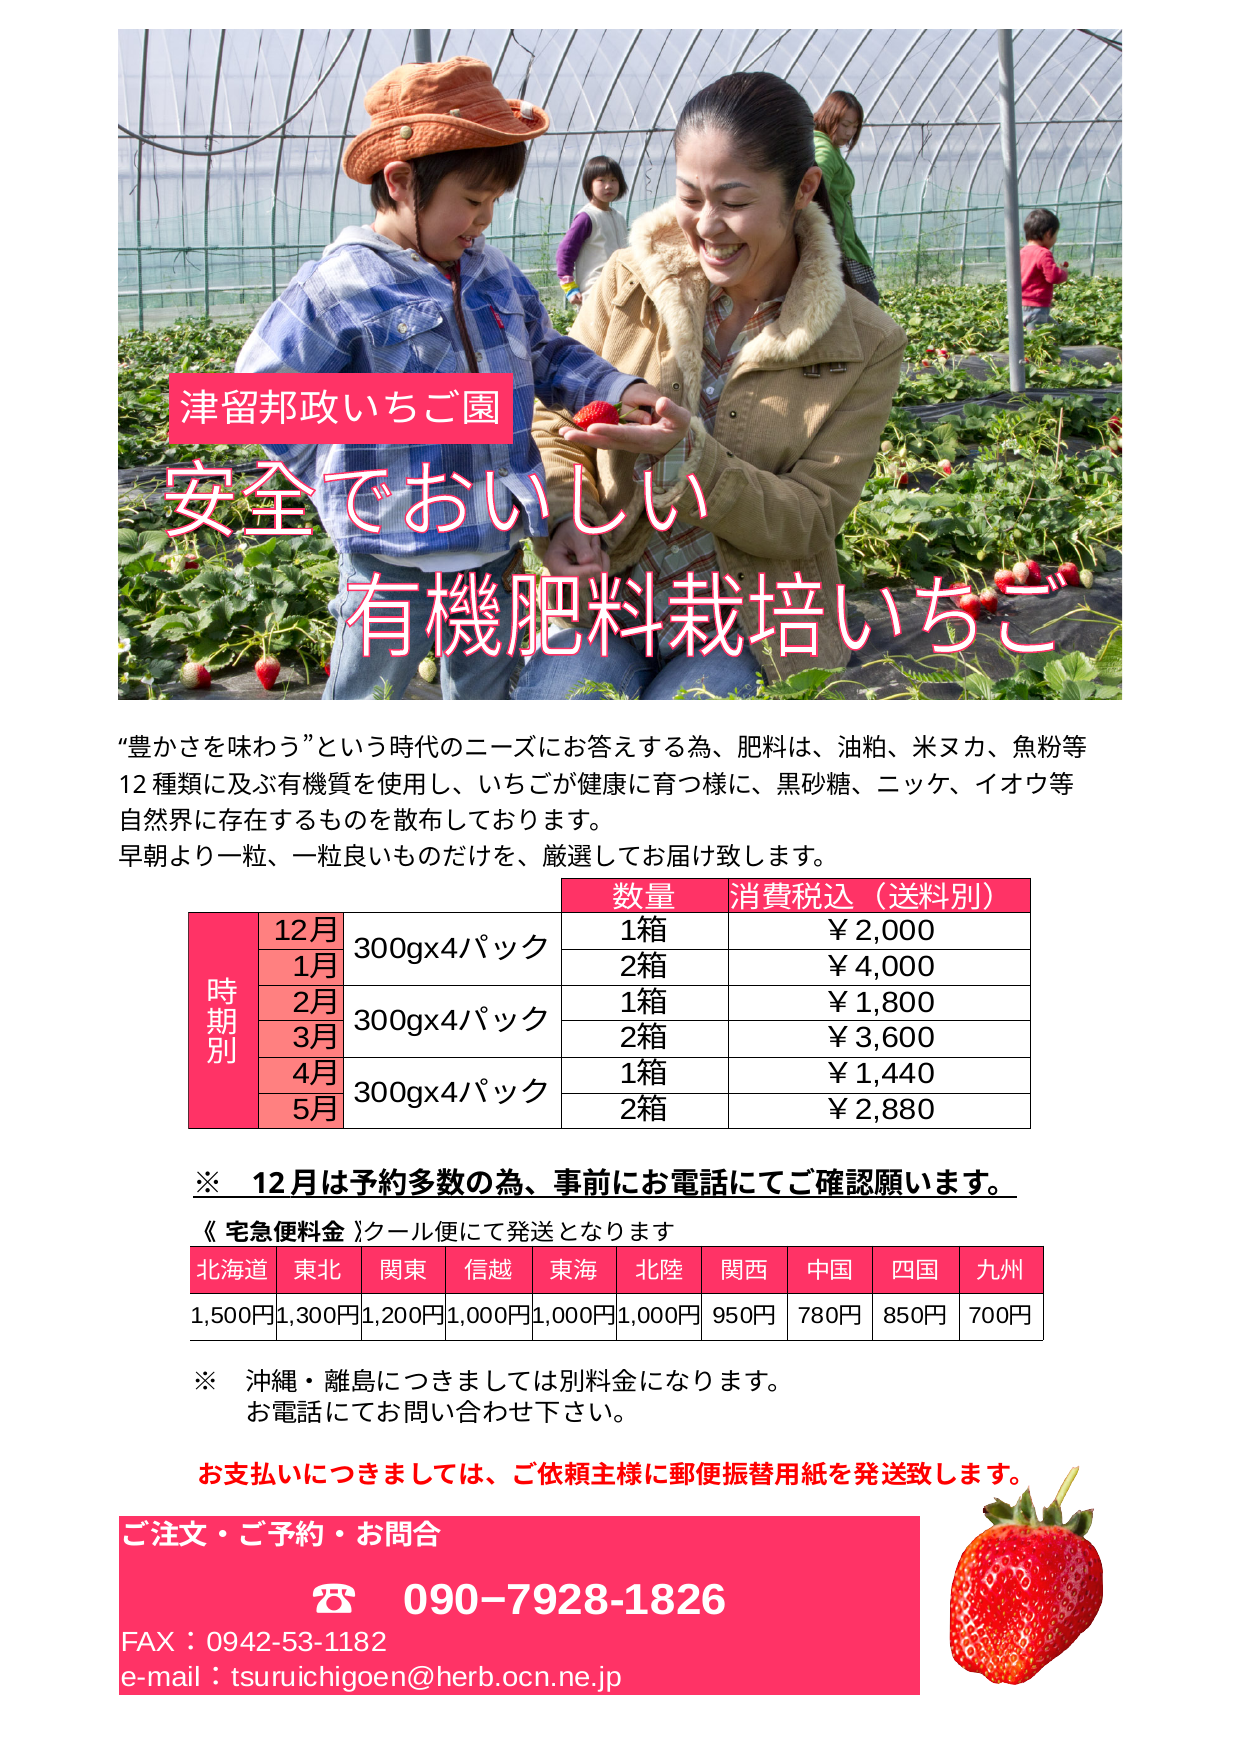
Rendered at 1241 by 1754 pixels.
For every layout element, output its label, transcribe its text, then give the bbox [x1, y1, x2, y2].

picture [938, 1457, 1111, 1691]
text ※ 12月は予約多数の為、事前にお電話にてご確認願います。 [118, 1159, 1122, 1202]
picture [118, 29, 1123, 700]
text “豊かさを味わう”という時代のニーズにお答えする為、肥料は、油粕、米ヌカ、魚粉等 [118, 728, 1122, 764]
text 自然界に存在するものを散布しております。 [118, 800, 1122, 837]
text 早朝より一粒、一粒良いものだけを、厳選してお届け致します。 [118, 837, 1122, 873]
text 12種類に及ぶ有機質を使用し、いちごが健康に育つ様に、黒砂糖、ニッケ、イオウ等 [118, 764, 1122, 800]
